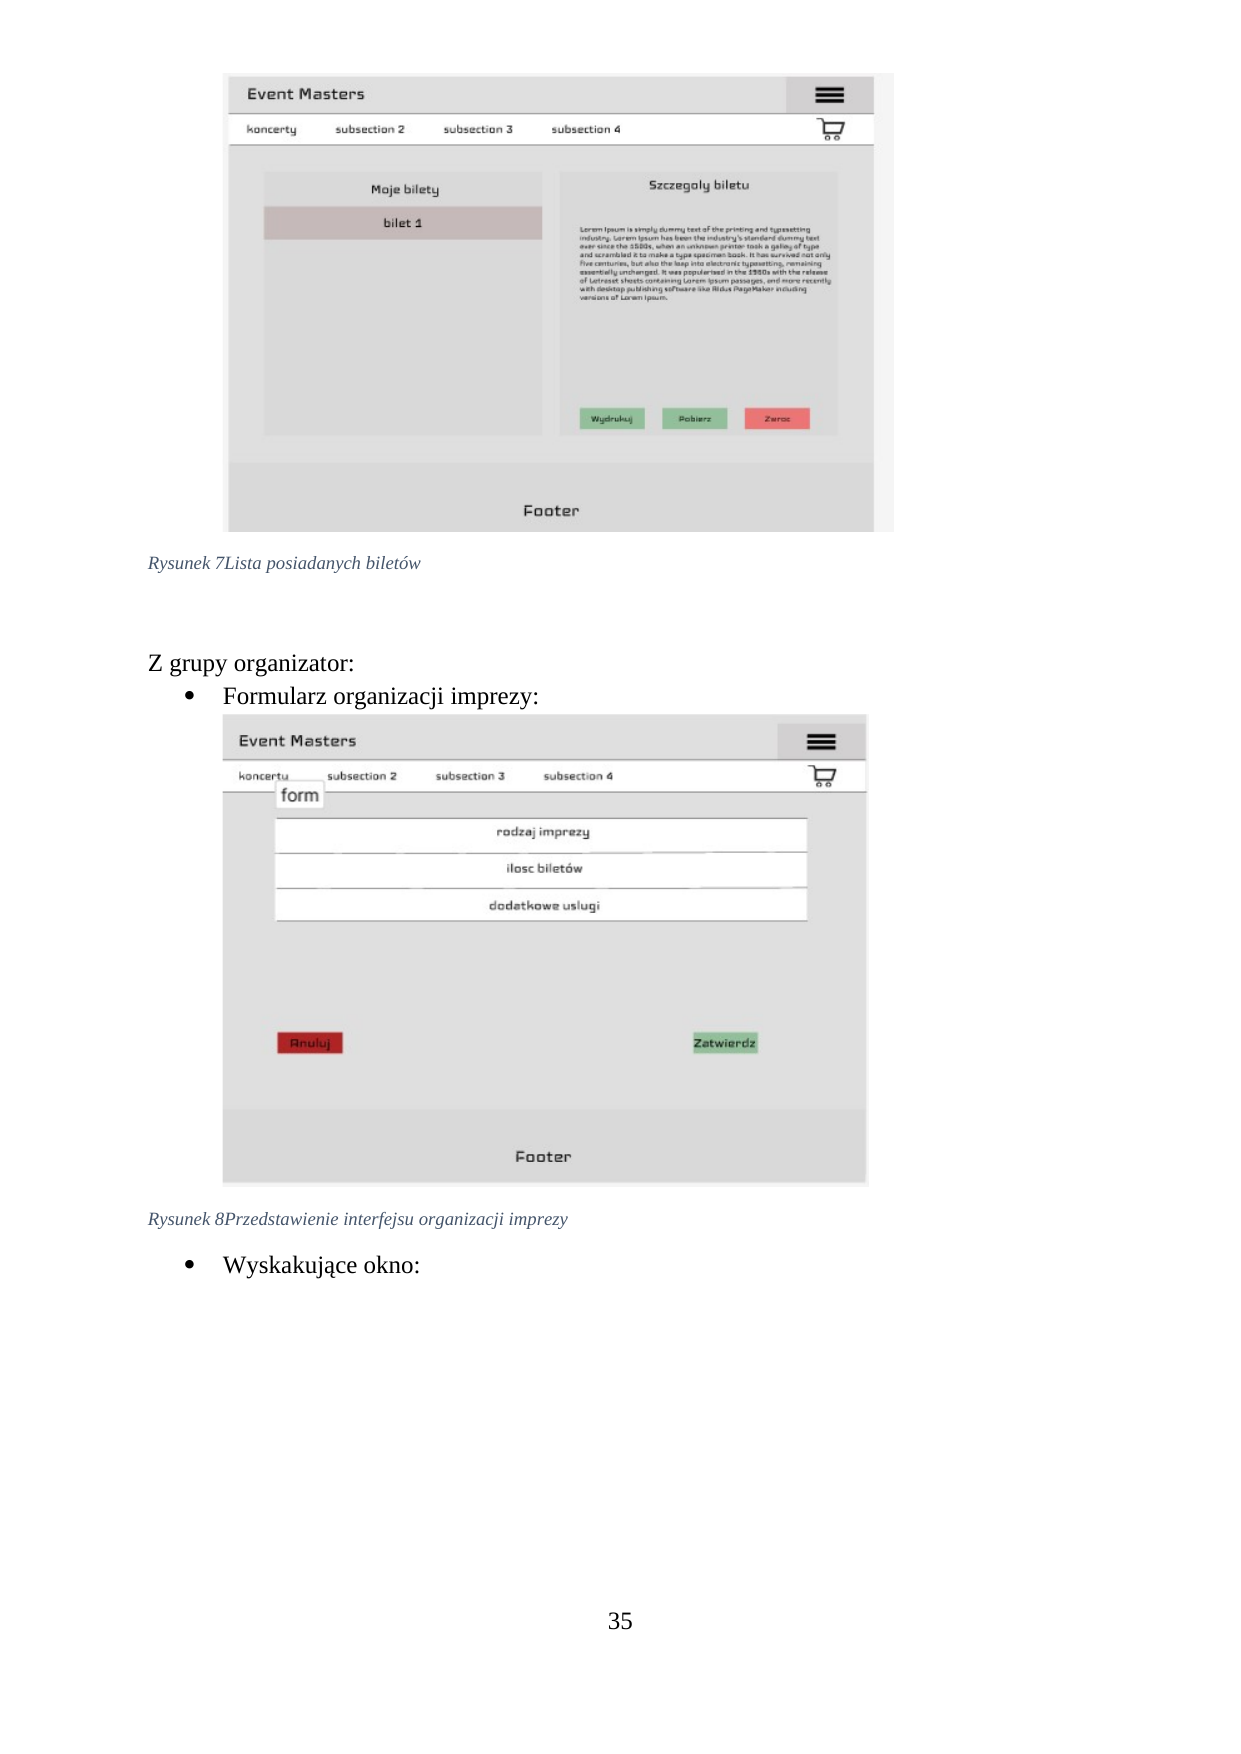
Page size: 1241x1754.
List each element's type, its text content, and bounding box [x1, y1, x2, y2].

list Wyskakujące okno: [185, 1250, 1093, 1279]
list Formularz organizacji imprezy: [185, 681, 1093, 710]
subtitle Z grupy organizator: [148, 648, 1093, 677]
text Rysunek 7Lista posiadanych biletów [148, 552, 1093, 574]
text Rysunek 8Przedstawienie interfejsu organizacji imprezy [148, 1208, 1093, 1229]
